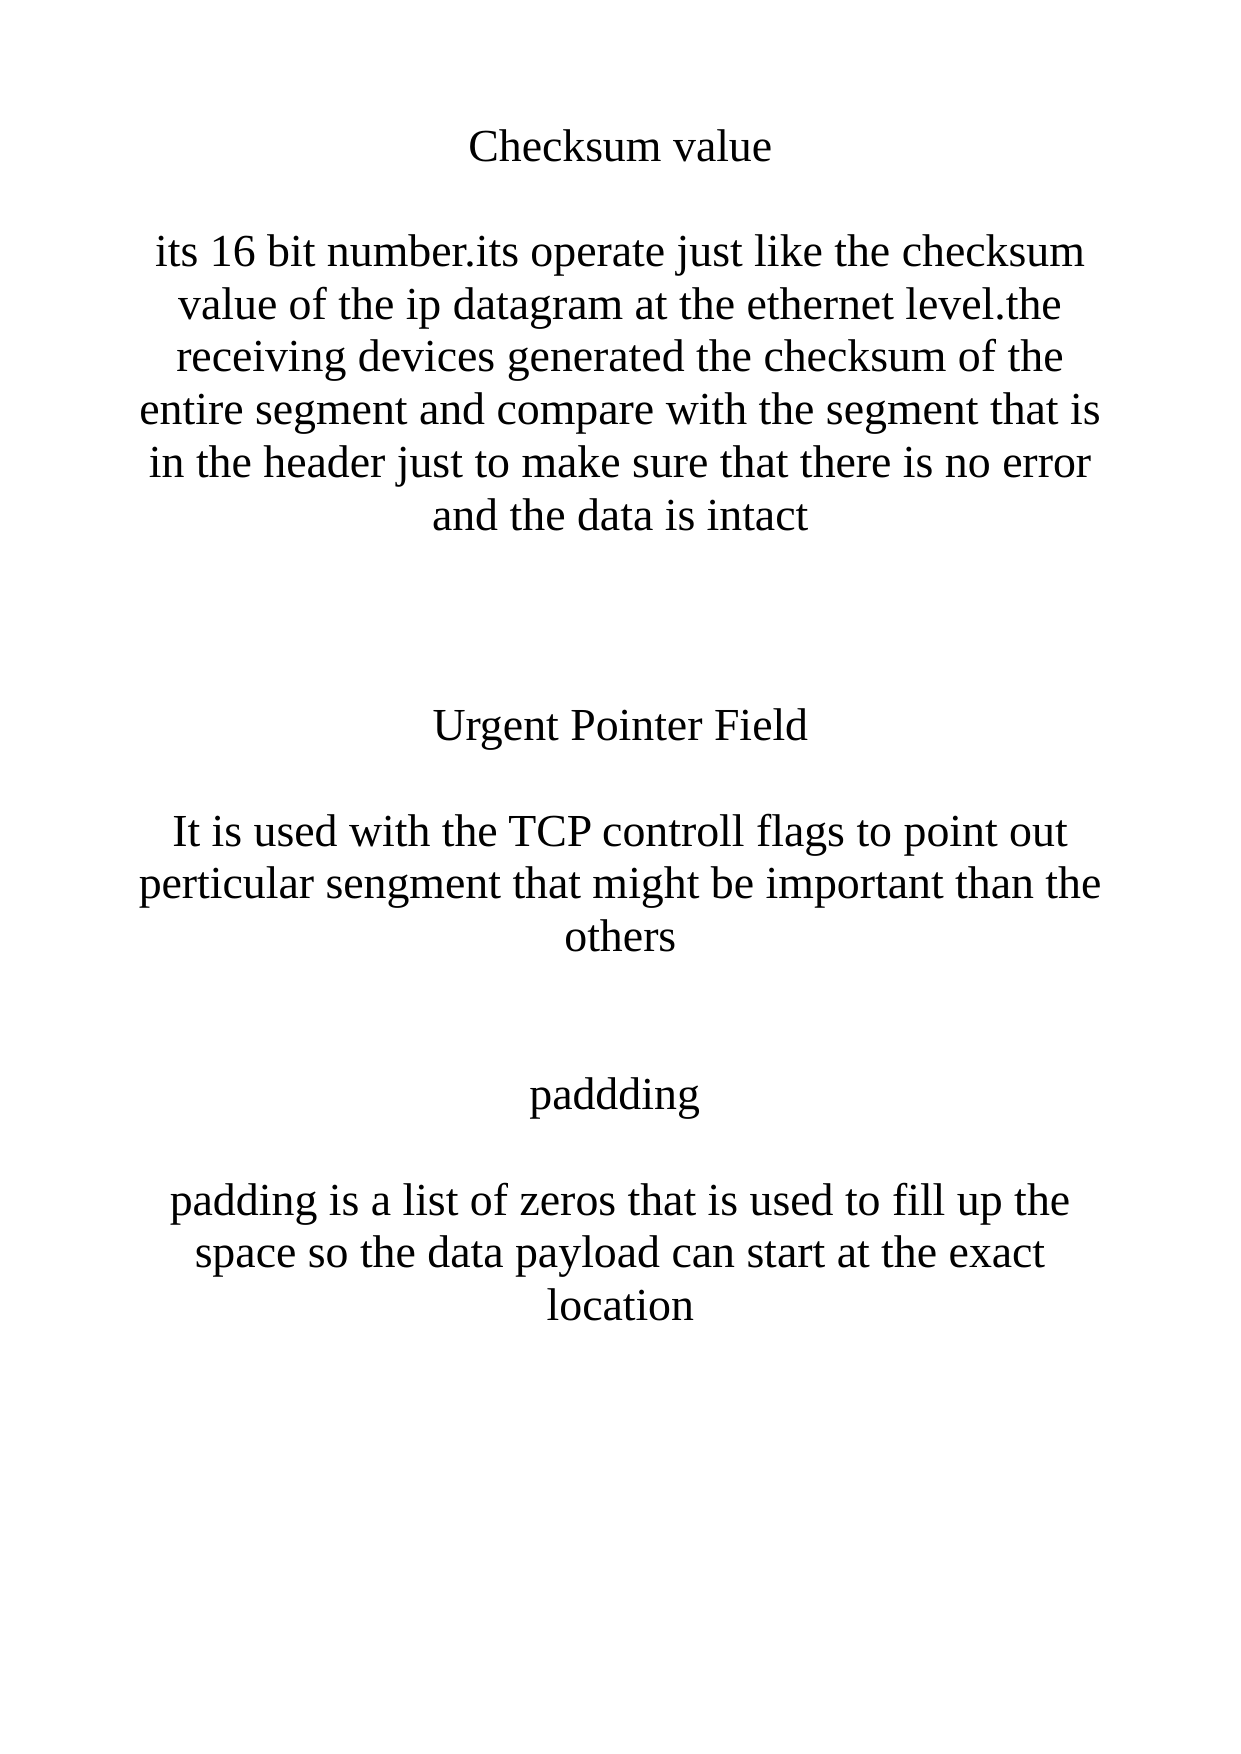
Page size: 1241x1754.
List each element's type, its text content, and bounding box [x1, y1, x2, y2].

text paddding [118, 1067, 1122, 1119]
text padding is a list of zeros that is used to fill up the space so the data payload can start at the exact location [118, 1172, 1122, 1330]
text It is used with the TCP controll flags to point out perticular sengment that might be important than the others [118, 803, 1122, 961]
text Checksum value [118, 118, 1122, 171]
text its 16 bit number.its operate just like the checksum value of the ip datagram at the ethernet level.the receiving devices generated the checksum of the entire segment and compare with the segment that is in the header just to make sure that there is no error and the data is intact [118, 223, 1122, 540]
text Urgent Pointer Field [118, 698, 1122, 751]
